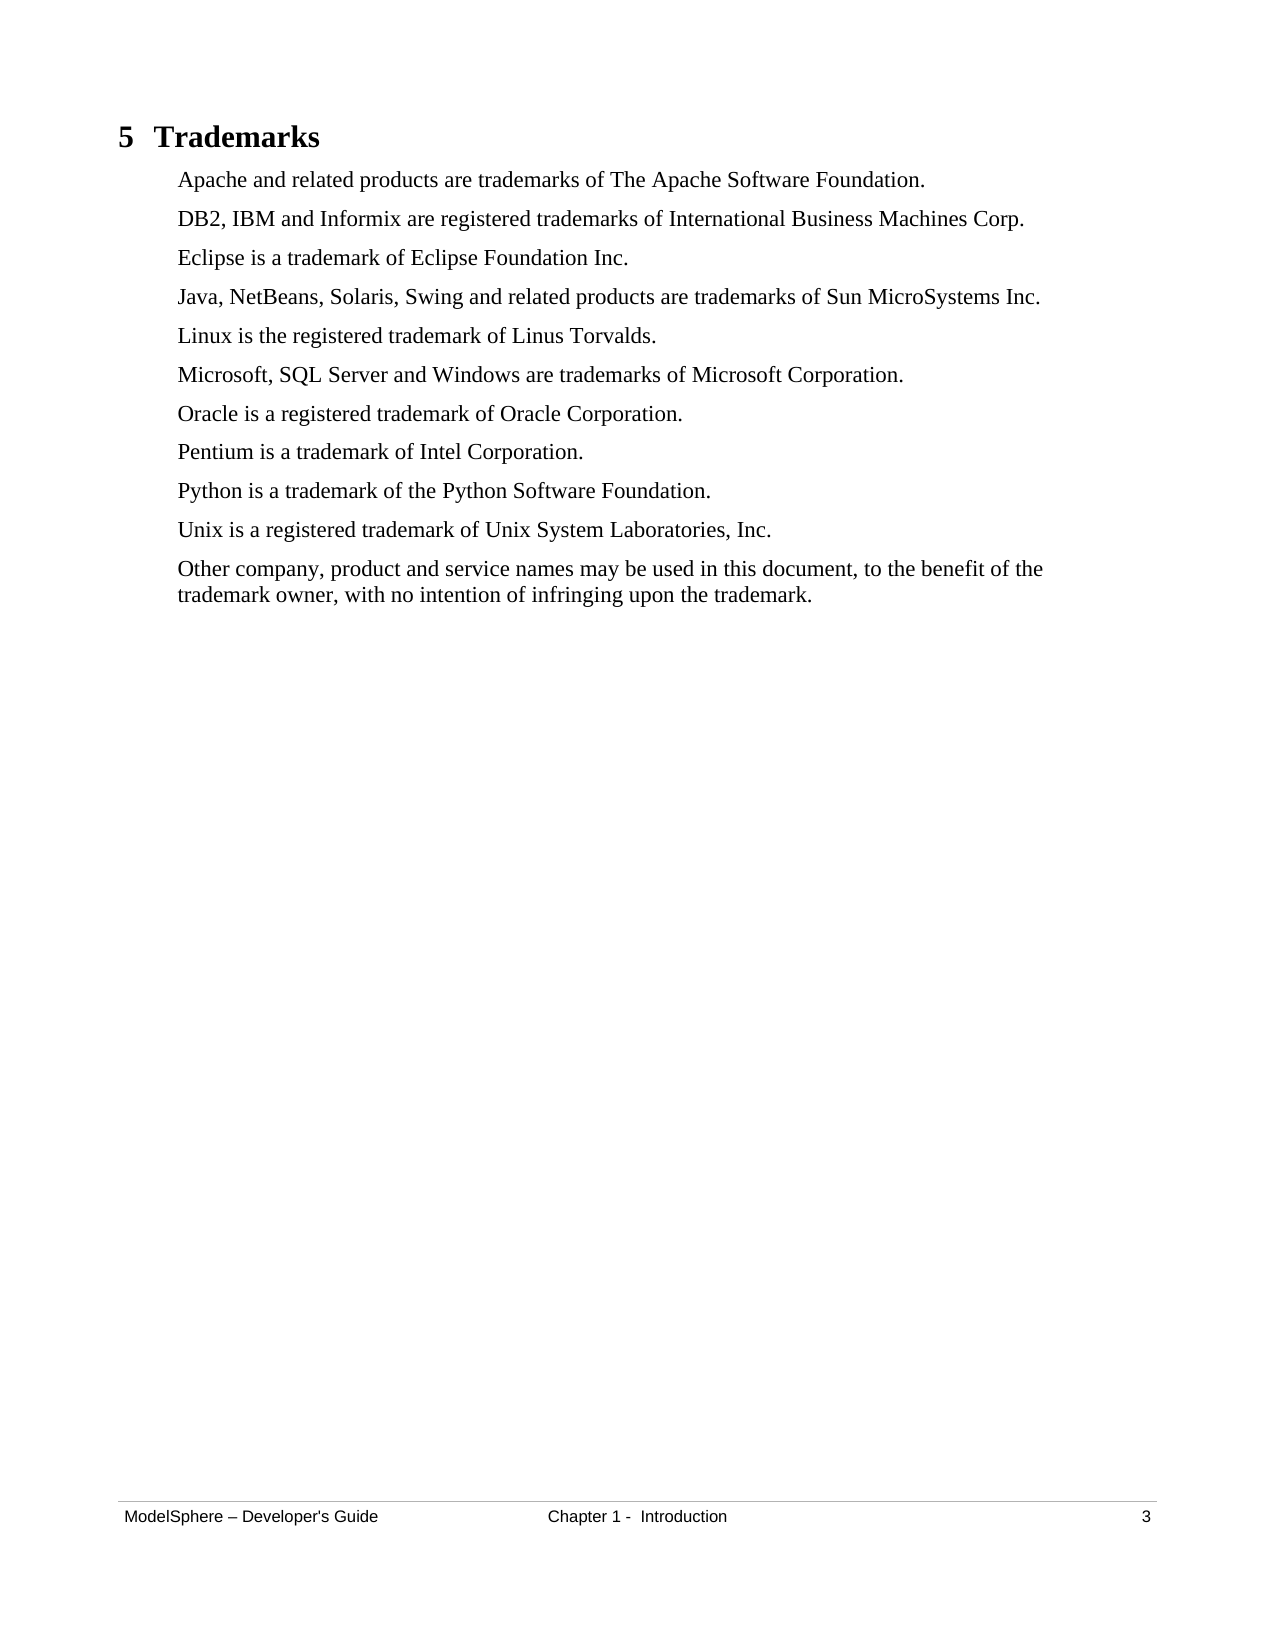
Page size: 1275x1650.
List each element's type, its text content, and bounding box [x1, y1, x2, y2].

text Apache and related products are trademarks of The Apache Software Foundation. [177, 166, 1109, 193]
text Unix is a registered trademark of Unix System Laboratories, Inc. [177, 516, 1109, 542]
text Other company, product and service names may be used in this document, to the benefit of the trademark owner, with no intention of infringing upon the trademark. [177, 555, 1109, 608]
text Java, NetBeans, Solaris, Swing and related products are trademarks of Sun MicroSystems Inc. [177, 283, 1109, 309]
text Linux is the registered trademark of Linus Torvalds. [177, 322, 1109, 348]
subtitle Trademarks [118, 118, 1157, 154]
text DB2, IBM and Informix are registered trademarks of International Business Machines Corp. [177, 205, 1109, 232]
text Oracle is a registered trademark of Oracle Corporation. [177, 399, 1109, 426]
text Eclipse is a trademark of Eclipse Foundation Inc. [177, 244, 1109, 271]
text Pentium is a trademark of Intel Corporation. [177, 438, 1109, 465]
text Microsoft, SQL Server and Windows are trademarks of Microsoft Corporation. [177, 361, 1109, 387]
text Python is a trademark of the Python Software Foundation. [177, 477, 1109, 504]
